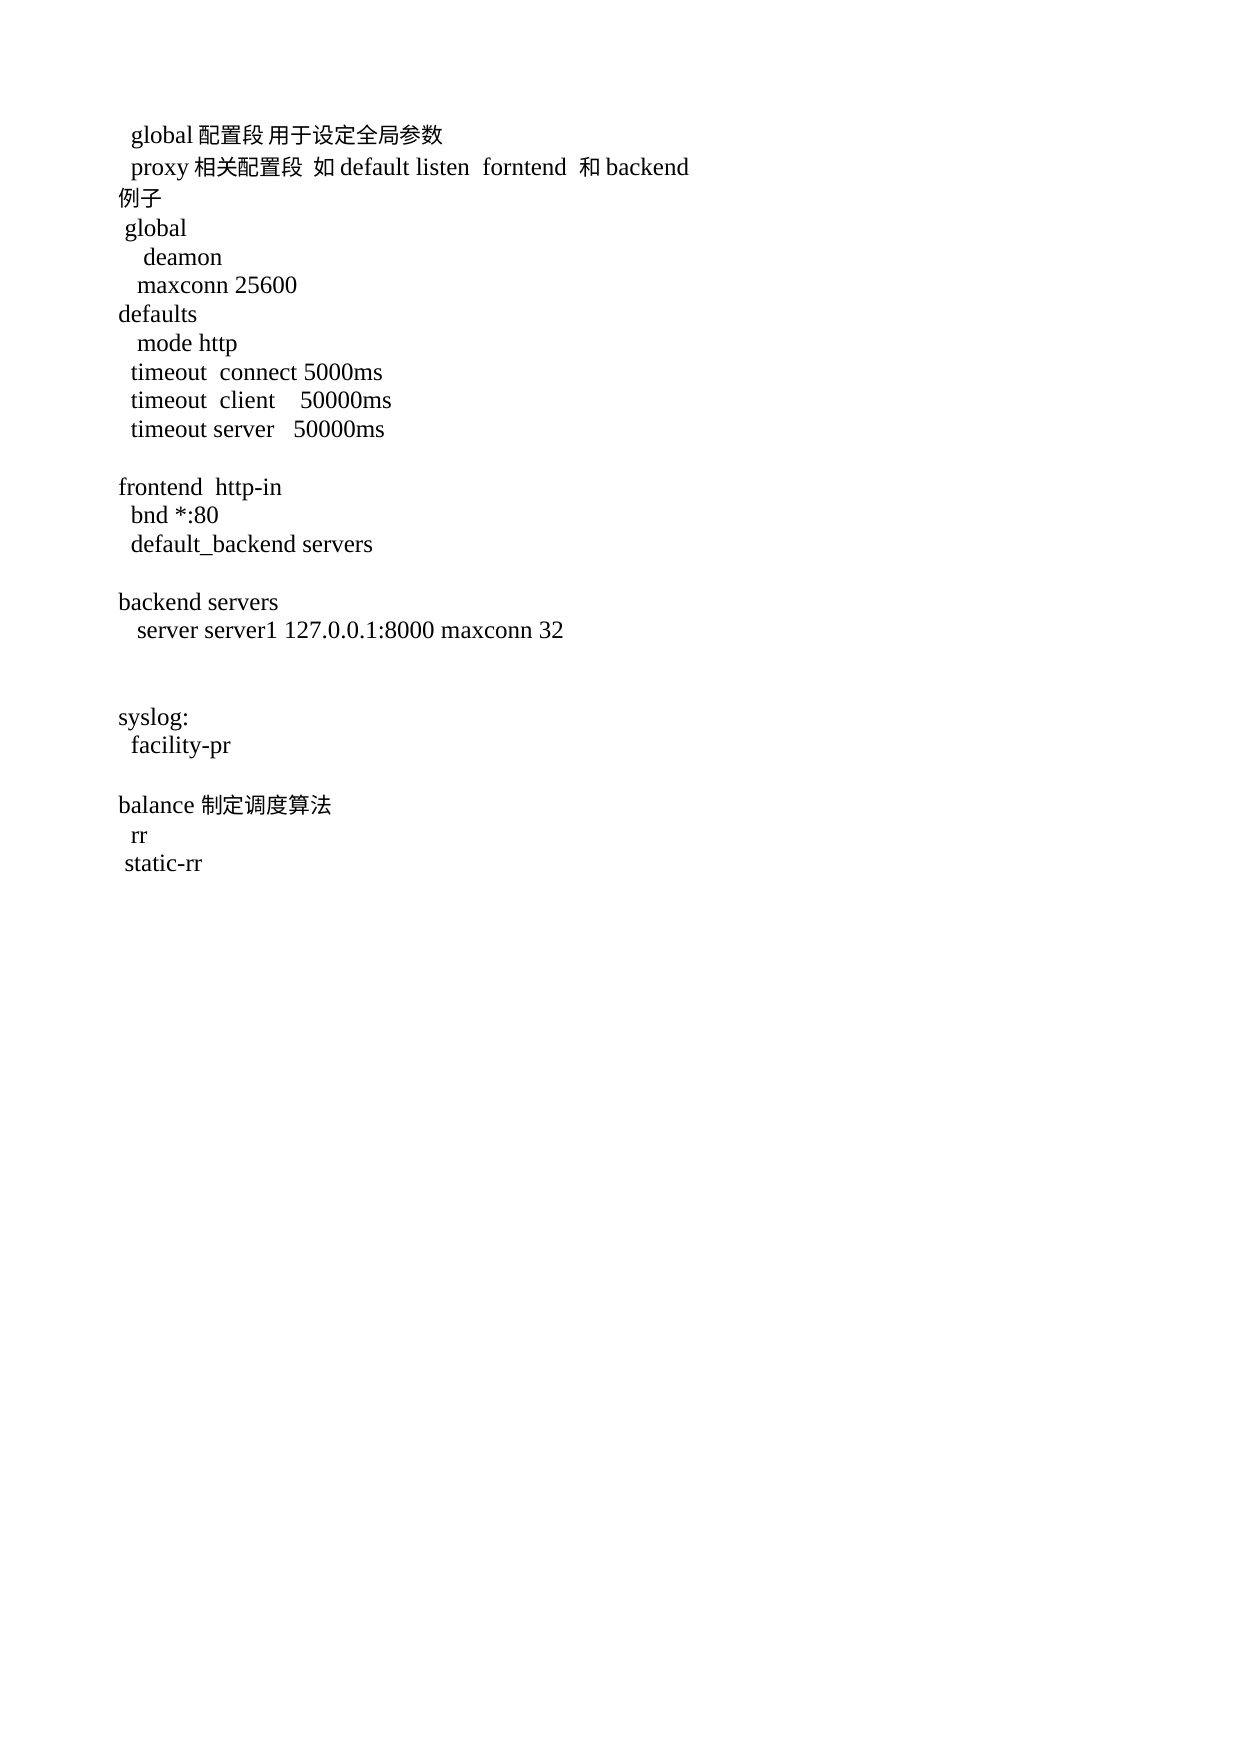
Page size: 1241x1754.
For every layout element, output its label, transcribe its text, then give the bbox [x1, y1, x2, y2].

text facility-pr [118, 731, 1122, 759]
text 例子 [118, 181, 1122, 213]
text timeout server 50000ms [118, 414, 1122, 443]
text global [118, 213, 1122, 242]
text backend servers [118, 587, 1122, 616]
text defaults [118, 299, 1122, 328]
text rr [118, 820, 1122, 848]
text static-rr [118, 848, 1122, 877]
text mode http [118, 328, 1122, 357]
text timeout client 50000ms [118, 386, 1122, 414]
text frontend http-in [118, 472, 1122, 501]
text balance 制定调度算法 [118, 788, 1122, 820]
text maxconn 25600 [118, 271, 1122, 299]
text timeout connect 5000ms [118, 357, 1122, 386]
text default_backend servers [118, 529, 1122, 558]
text proxy相关配置段 如 default listen forntend 和backend [118, 150, 1122, 181]
text server server1 127.0.0.1:8000 maxconn 32 [118, 616, 1122, 644]
text bnd *:80 [118, 501, 1122, 529]
text global配置段 用于设定全局参数 [118, 118, 1122, 150]
text syslog: [118, 702, 1122, 731]
text deamon [118, 242, 1122, 271]
